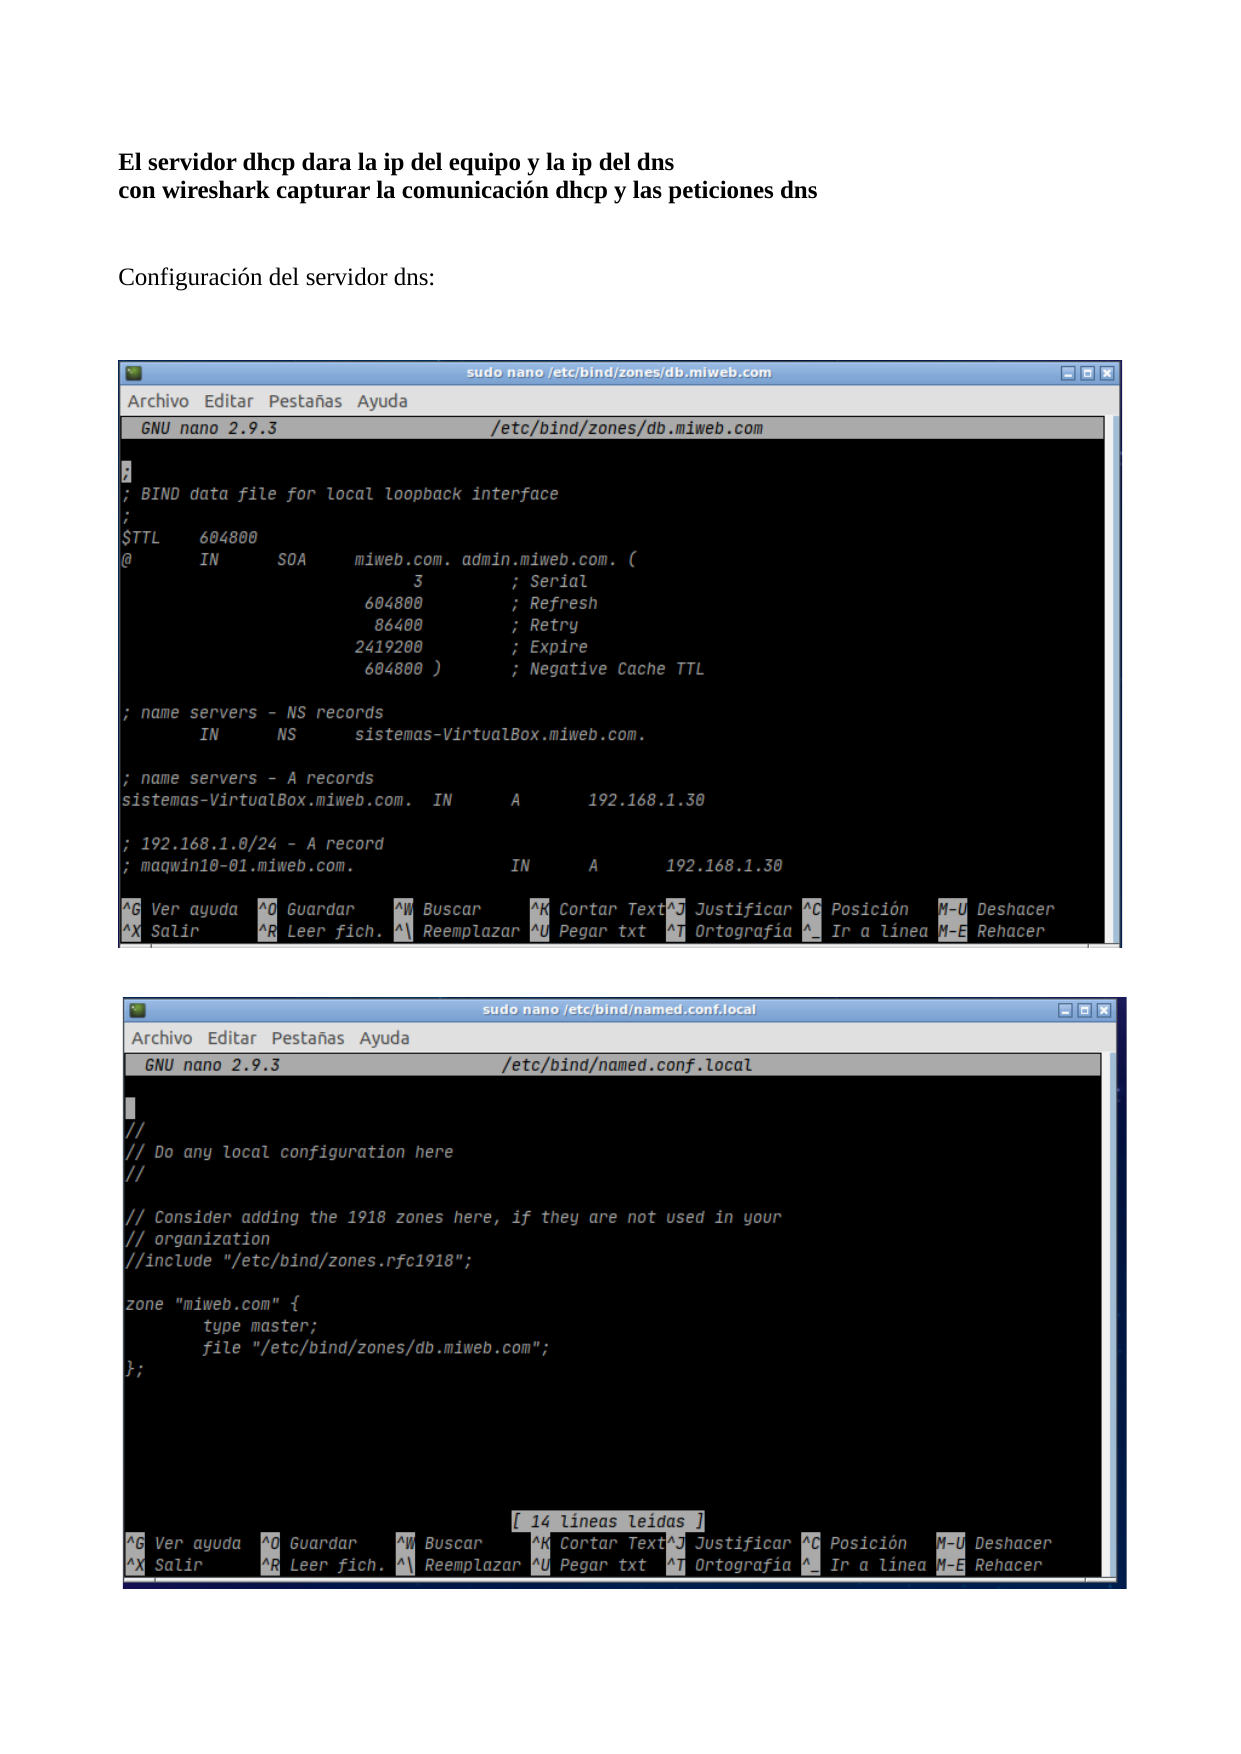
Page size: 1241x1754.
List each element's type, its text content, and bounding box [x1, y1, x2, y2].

text con wireshark capturar la comunicación dhcp y las peticiones dns [118, 176, 1122, 204]
picture [118, 360, 1123, 948]
text Configuración del servidor dns: [118, 262, 1122, 291]
text El servidor dhcp dara la ip del equipo y la ip del dns [118, 147, 1122, 176]
picture [122, 997, 1127, 1589]
